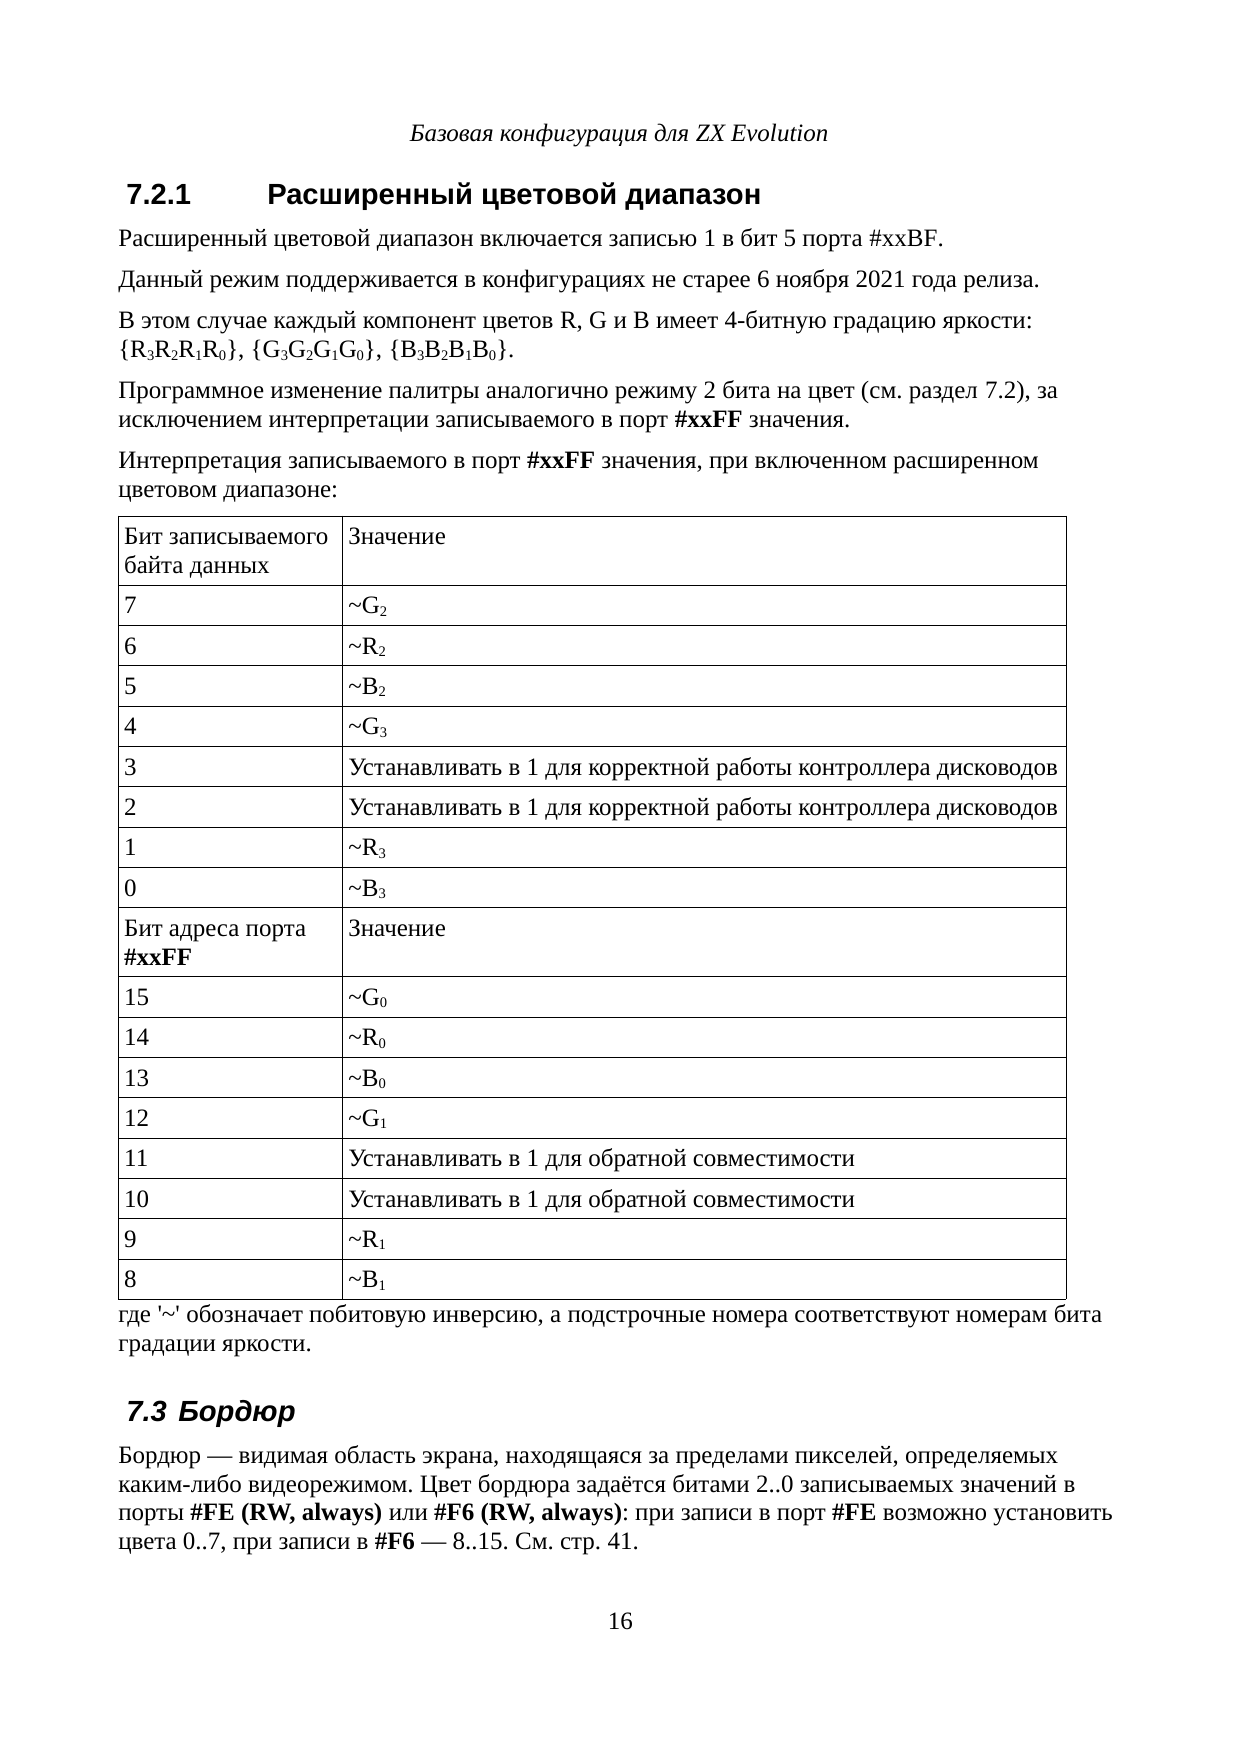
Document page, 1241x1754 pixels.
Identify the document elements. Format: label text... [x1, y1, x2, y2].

table_cell Устанавливать в 1 для обратной совместимости [343, 1179, 1066, 1218]
table_cell ~G2 [343, 586, 1066, 625]
table_cell ~R2 [343, 626, 1066, 665]
table_cell ~G3 [343, 707, 1066, 746]
text В этом случае каждый компонент цветов R, G и B имеет 4-битную градацию яркости: {R3R2R1R0}, {G3G2G1G0}, {B3B2B1B0}. [118, 306, 1122, 363]
table_cell ~R1 [343, 1219, 1066, 1258]
table_cell 5 [119, 666, 342, 706]
table_cell ~R0 [343, 1018, 1066, 1057]
subtitle Расширенный цветовой диапазон [118, 177, 1122, 211]
text Расширенный цветовой диапазон включается записью 1 в бит 5 порта #xxBF. [118, 223, 1122, 252]
text Программное изменение палитры аналогично режиму 2 бита на цвет (см. раздел 7.2), за исключением интерпретации записываемого в порт #xxFF значения. [118, 376, 1122, 433]
table_cell 4 [119, 707, 342, 746]
table_cell 15 [119, 977, 342, 1017]
table_cell ~R3 [343, 828, 1066, 867]
table_cell ~B3 [343, 868, 1066, 907]
table_header Значение [343, 517, 1066, 585]
text где '~' обозначает побитовую инверсию, а подстрочные номера соответствуют номерам бита градации яркости. [118, 1299, 1122, 1356]
table_cell 1 [119, 828, 342, 867]
table_cell Устанавливать в 1 для корректной работы контроллера дисководов [343, 787, 1066, 827]
text Данный режим поддерживается в конфигурациях не старее 6 ноября 2021 года релиза. [118, 264, 1122, 293]
table_cell ~B0 [343, 1058, 1066, 1097]
table_cell 6 [119, 626, 342, 665]
table_cell 7 [119, 586, 342, 625]
table_cell ~G1 [343, 1098, 1066, 1138]
table_cell ~B1 [343, 1260, 1066, 1299]
table_cell 13 [119, 1058, 342, 1097]
table_cell 11 [119, 1139, 342, 1178]
table_cell 2 [119, 787, 342, 827]
table_cell 9 [119, 1219, 342, 1258]
table_cell 14 [119, 1018, 342, 1057]
text Бордюр — видимая область экрана, находящаяся за пределами пикселей, определяемых каким-либо видеорежимом. Цвет бордюра задаётся битами 2..0 записываемых значений в порты #FE (RW, always) или #F6 (RW, always): при записи в порт #FE возможно установить цвета 0..7, при записи в #F6 — 8..15. См. стр. 41. [118, 1440, 1122, 1555]
table_cell 10 [119, 1179, 342, 1218]
subtitle Бордюр [118, 1394, 1122, 1427]
table_cell 8 [119, 1260, 342, 1299]
table_cell Устанавливать в 1 для обратной совместимости [343, 1139, 1066, 1178]
table_cell 0 [119, 868, 342, 907]
table_cell 3 [119, 747, 342, 786]
table_header Значение [343, 908, 1066, 976]
table_cell Устанавливать в 1 для корректной работы контроллера дисководов [343, 747, 1066, 786]
table_cell 12 [119, 1098, 342, 1138]
table_cell ~B2 [343, 666, 1066, 706]
text Интерпретация записываемого в порт #xxFF значения, при включенном расширенном цветовом диапазоне: [118, 446, 1122, 503]
table_header Бит адреса порта #xxFF [119, 908, 342, 976]
table_header Бит записываемого байта данных [119, 517, 342, 585]
table_cell ~G0 [343, 977, 1066, 1017]
